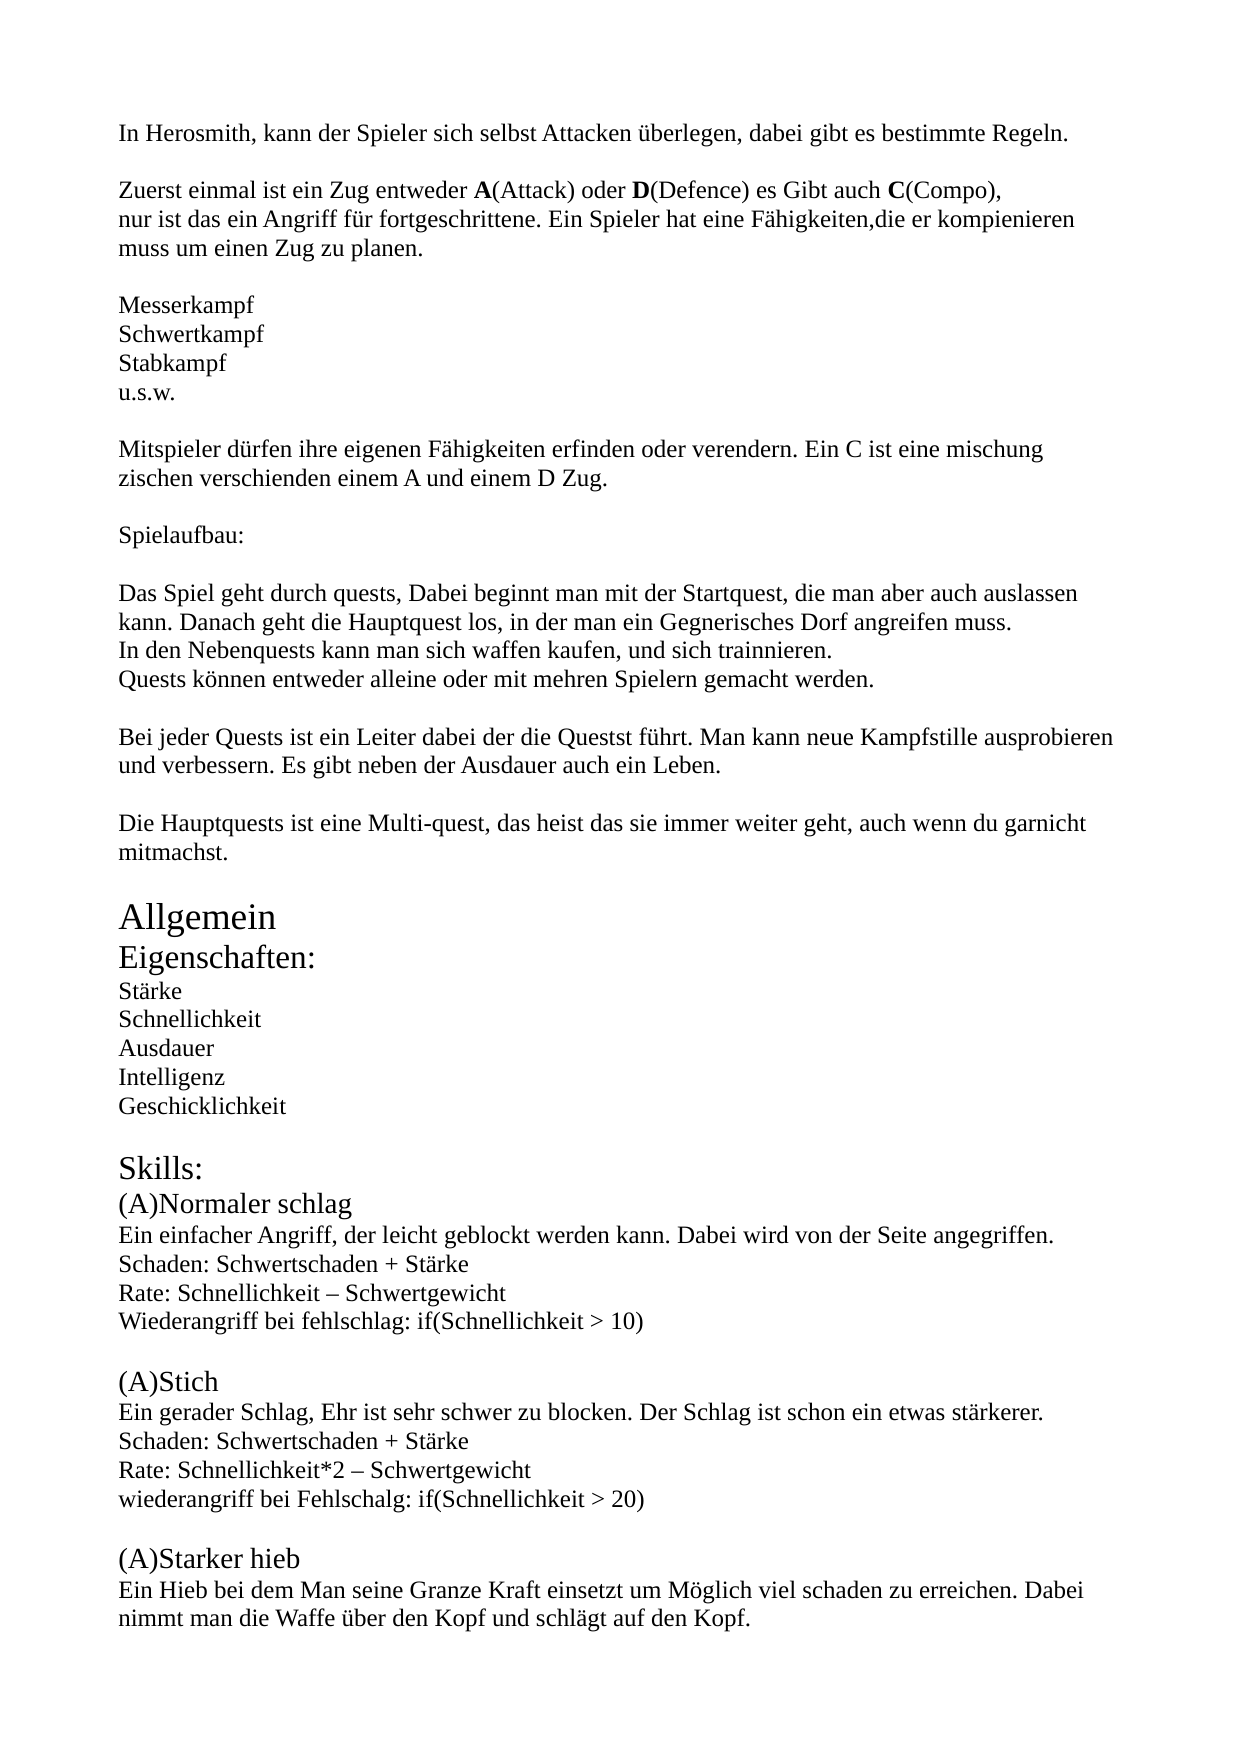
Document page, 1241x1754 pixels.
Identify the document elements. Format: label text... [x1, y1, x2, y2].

text Eigenschaften: [118, 937, 1122, 976]
text Das Spiel geht durch quests, Dabei beginnt man mit der Startquest, die man aber auch auslassen kann. Danach geht die Hauptquest los, in der man ein Gegnerisches Dorf angreifen muss. [118, 578, 1122, 636]
text Allgemein [118, 894, 1122, 937]
text Zuerst einmal ist ein Zug entweder A(Attack) oder D(Defence) es Gibt auch C(Compo), [118, 176, 1122, 204]
text Bei jeder Quests ist ein Leiter dabei der die Questst führt. Man kann neue Kampfstille ausprobieren und verbessern. Es gibt neben der Ausdauer auch ein Leben. [118, 722, 1122, 779]
text Rate: Schnellichkeit*2 – Schwertgewicht [118, 1455, 1122, 1484]
text Wiederangriff bei fehlschlag: if(Schnellichkeit > 10) [118, 1306, 1122, 1335]
text Rate: Schnellichkeit – Schwertgewicht [118, 1278, 1122, 1306]
text nur ist das ein Angriff für fortgeschrittene. Ein Spieler hat eine Fähigkeiten,die er kompienieren muss um einen Zug zu planen. [118, 204, 1122, 262]
text (A)Starker hieb [118, 1541, 1122, 1575]
text Geschicklichkeit [118, 1091, 1122, 1119]
text Schwertkampf [118, 319, 1122, 348]
text Schaden: Schwertschaden + Stärke [118, 1249, 1122, 1278]
text Mitspieler dürfen ihre eigenen Fähigkeiten erfinden oder verendern. Ein C ist eine mischung zischen verschienden einem A und einem D Zug. [118, 434, 1122, 492]
text Ein gerader Schlag, Ehr ist sehr schwer zu blocken. Der Schlag ist schon ein etwas stärkerer. [118, 1397, 1122, 1426]
text Schnellichkeit [118, 1004, 1122, 1033]
text Stärke [118, 976, 1122, 1004]
text (A)Normaler schlag [118, 1187, 1122, 1220]
text Quests können entweder alleine oder mit mehren Spielern gemacht werden. [118, 664, 1122, 693]
text Stabkampf [118, 348, 1122, 377]
text Spielaufbau: [118, 521, 1122, 549]
text Messerkampf [118, 291, 1122, 319]
text Ein einfacher Angriff, der leicht geblockt werden kann. Dabei wird von der Seite angegriffen. [118, 1220, 1122, 1249]
text Ein Hieb bei dem Man seine Granze Kraft einsetzt um Möglich viel schaden zu erreichen. Dabei nimmt man die Waffe über den Kopf und schlägt auf den Kopf. [118, 1575, 1122, 1632]
text Ausdauer [118, 1033, 1122, 1062]
text Die Hauptquests ist eine Multi-quest, das heist das sie immer weiter geht, auch wenn du garnicht mitmachst. [118, 808, 1122, 866]
text wiederangriff bei Fehlschalg: if(Schnellichkeit > 20) [118, 1484, 1122, 1512]
text In Herosmith, kann der Spieler sich selbst Attacken überlegen, dabei gibt es bestimmte Regeln. [118, 118, 1122, 147]
text Intelligenz [118, 1062, 1122, 1091]
text Schaden: Schwertschaden + Stärke [118, 1426, 1122, 1455]
text (A)Stich [118, 1364, 1122, 1397]
text u.s.w. [118, 377, 1122, 406]
text Skills: [118, 1148, 1122, 1187]
text In den Nebenquests kann man sich waffen kaufen, und sich trainnieren. [118, 636, 1122, 664]
